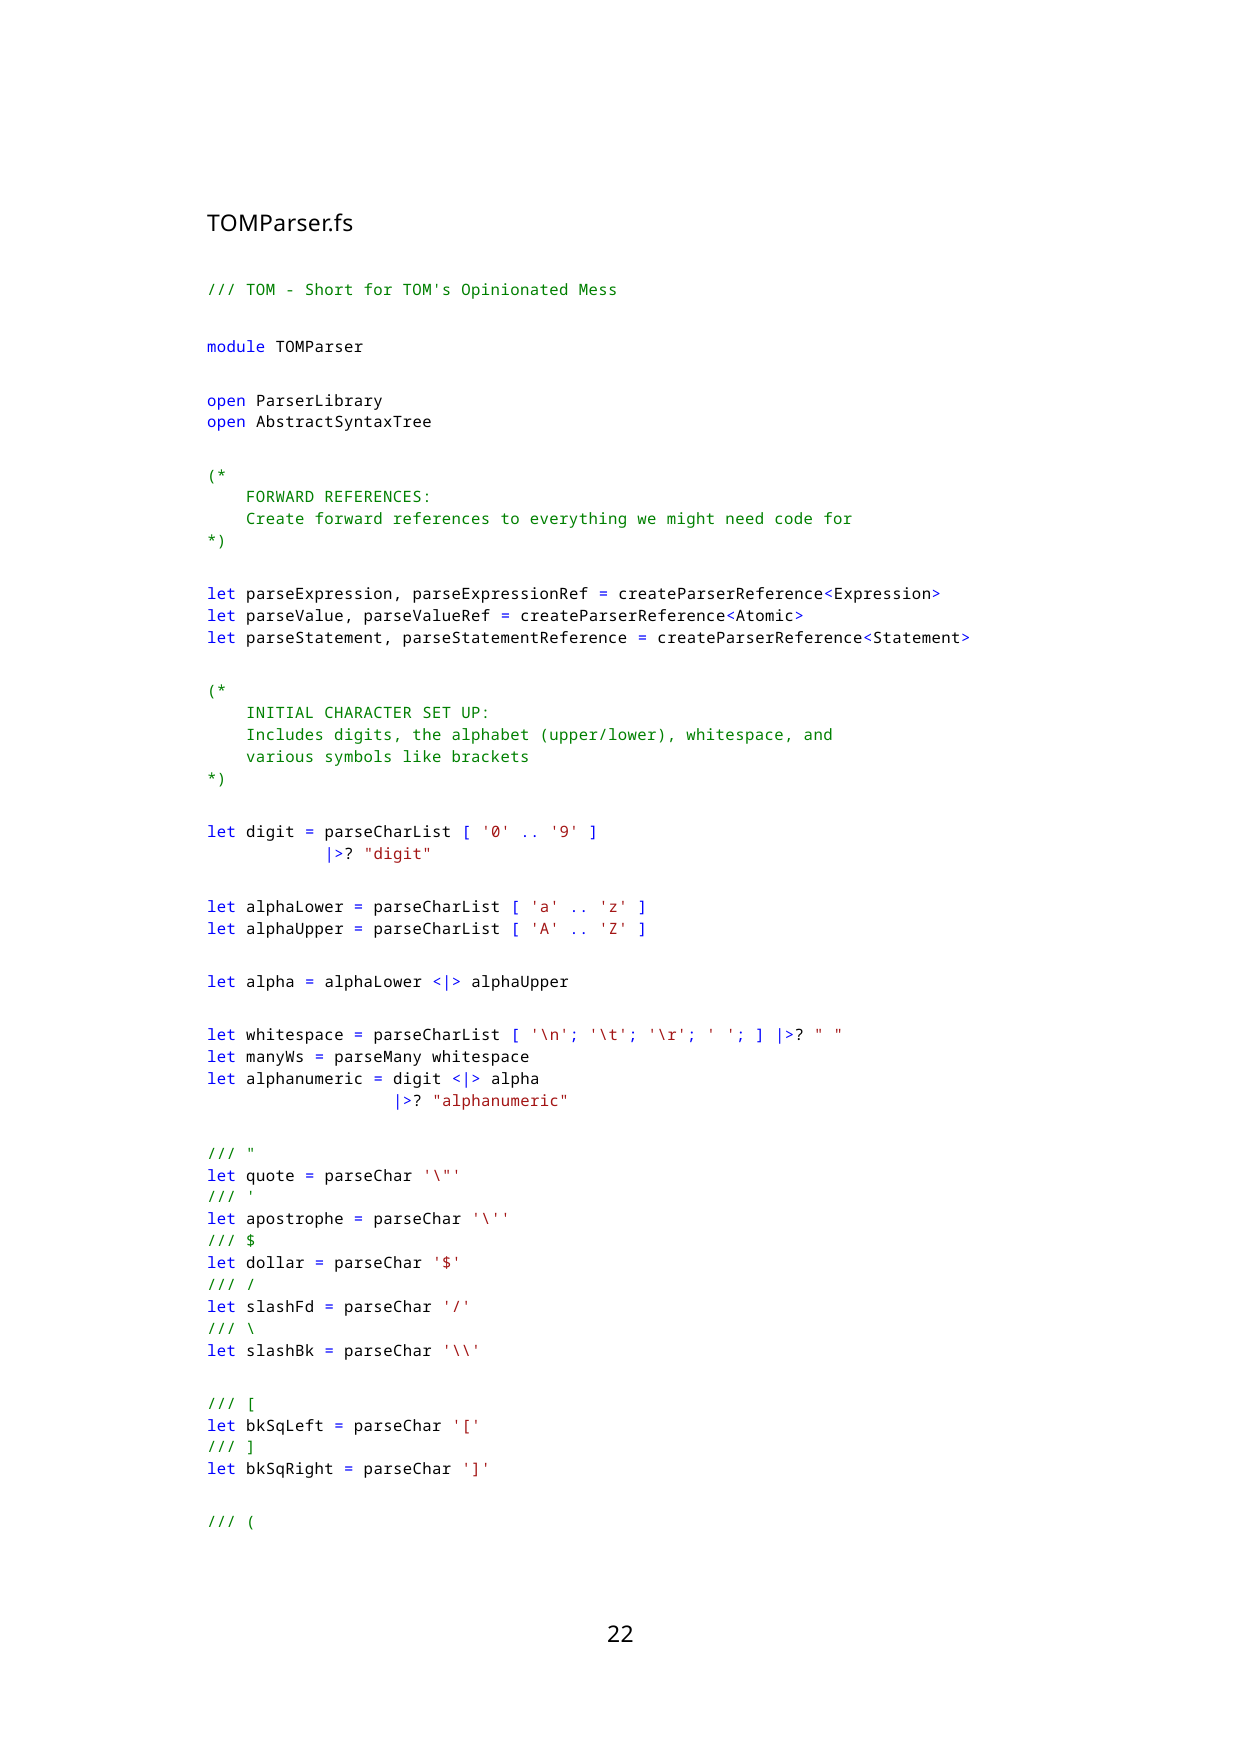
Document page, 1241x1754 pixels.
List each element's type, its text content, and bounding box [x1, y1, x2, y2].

text /// $ [207, 1229, 1033, 1251]
text /// [ [207, 1392, 1033, 1414]
text /// ( [207, 1511, 1033, 1532]
text let apostrophe = parseChar '\'' [207, 1207, 1033, 1229]
text module TOMParser [207, 336, 1033, 357]
text let alphaUpper = parseCharList [ 'A' .. 'Z' ] [207, 917, 1033, 939]
text TOMParser.fs [207, 207, 1033, 238]
text let alphanumeric = digit <|> alpha [207, 1067, 1033, 1089]
text let slashBk = parseChar '\\' [207, 1339, 1033, 1361]
text Includes digits, the alphabet (upper/lower), whitespace, and [207, 723, 1033, 745]
text FORWARD REFERENCES: [207, 486, 1033, 507]
text /// \ [207, 1317, 1033, 1339]
text Create forward references to everything we might need code for [207, 507, 1033, 529]
text /// " [207, 1142, 1033, 1164]
text let slashFd = parseChar '/' [207, 1295, 1033, 1317]
text let quote = parseChar '\"' [207, 1164, 1033, 1186]
text let manyWs = parseMany whitespace [207, 1045, 1033, 1067]
text let alpha = alphaLower <|> alphaUpper [207, 970, 1033, 992]
text /// / [207, 1273, 1033, 1295]
text *) [207, 767, 1033, 789]
text let alphaLower = parseCharList [ 'a' .. 'z' ] [207, 895, 1033, 917]
text let bkSqLeft = parseChar '[' [207, 1414, 1033, 1436]
text let digit = parseCharList [ '0' .. '9' ] [207, 820, 1033, 842]
text /// ] [207, 1436, 1033, 1457]
text various symbols like brackets [207, 745, 1033, 767]
text INITIAL CHARACTER SET UP: [207, 701, 1033, 723]
text |>? "digit" [207, 842, 1033, 864]
text let bkSqRight = parseChar ']' [207, 1457, 1033, 1479]
text /// ' [207, 1186, 1033, 1207]
text let parseExpression, parseExpressionRef = createParserReference<Expression> [207, 582, 1033, 604]
text let dollar = parseChar '$' [207, 1251, 1033, 1273]
text (* [207, 464, 1033, 486]
text open AbstractSyntaxTree [207, 411, 1033, 432]
text /// TOM - Short for TOM's Opinionated Mess [207, 279, 1033, 300]
text let parseValue, parseValueRef = createParserReference<Atomic> [207, 604, 1033, 626]
text |>? "alphanumeric" [207, 1089, 1033, 1111]
text let whitespace = parseCharList [ '\n'; '\t'; '\r'; ' '; ] |>? " " [207, 1023, 1033, 1045]
text open ParserLibrary [207, 389, 1033, 411]
text let parseStatement, parseStatementReference = createParserReference<Statement> [207, 626, 1033, 648]
text (* [207, 679, 1033, 701]
text *) [207, 529, 1033, 551]
